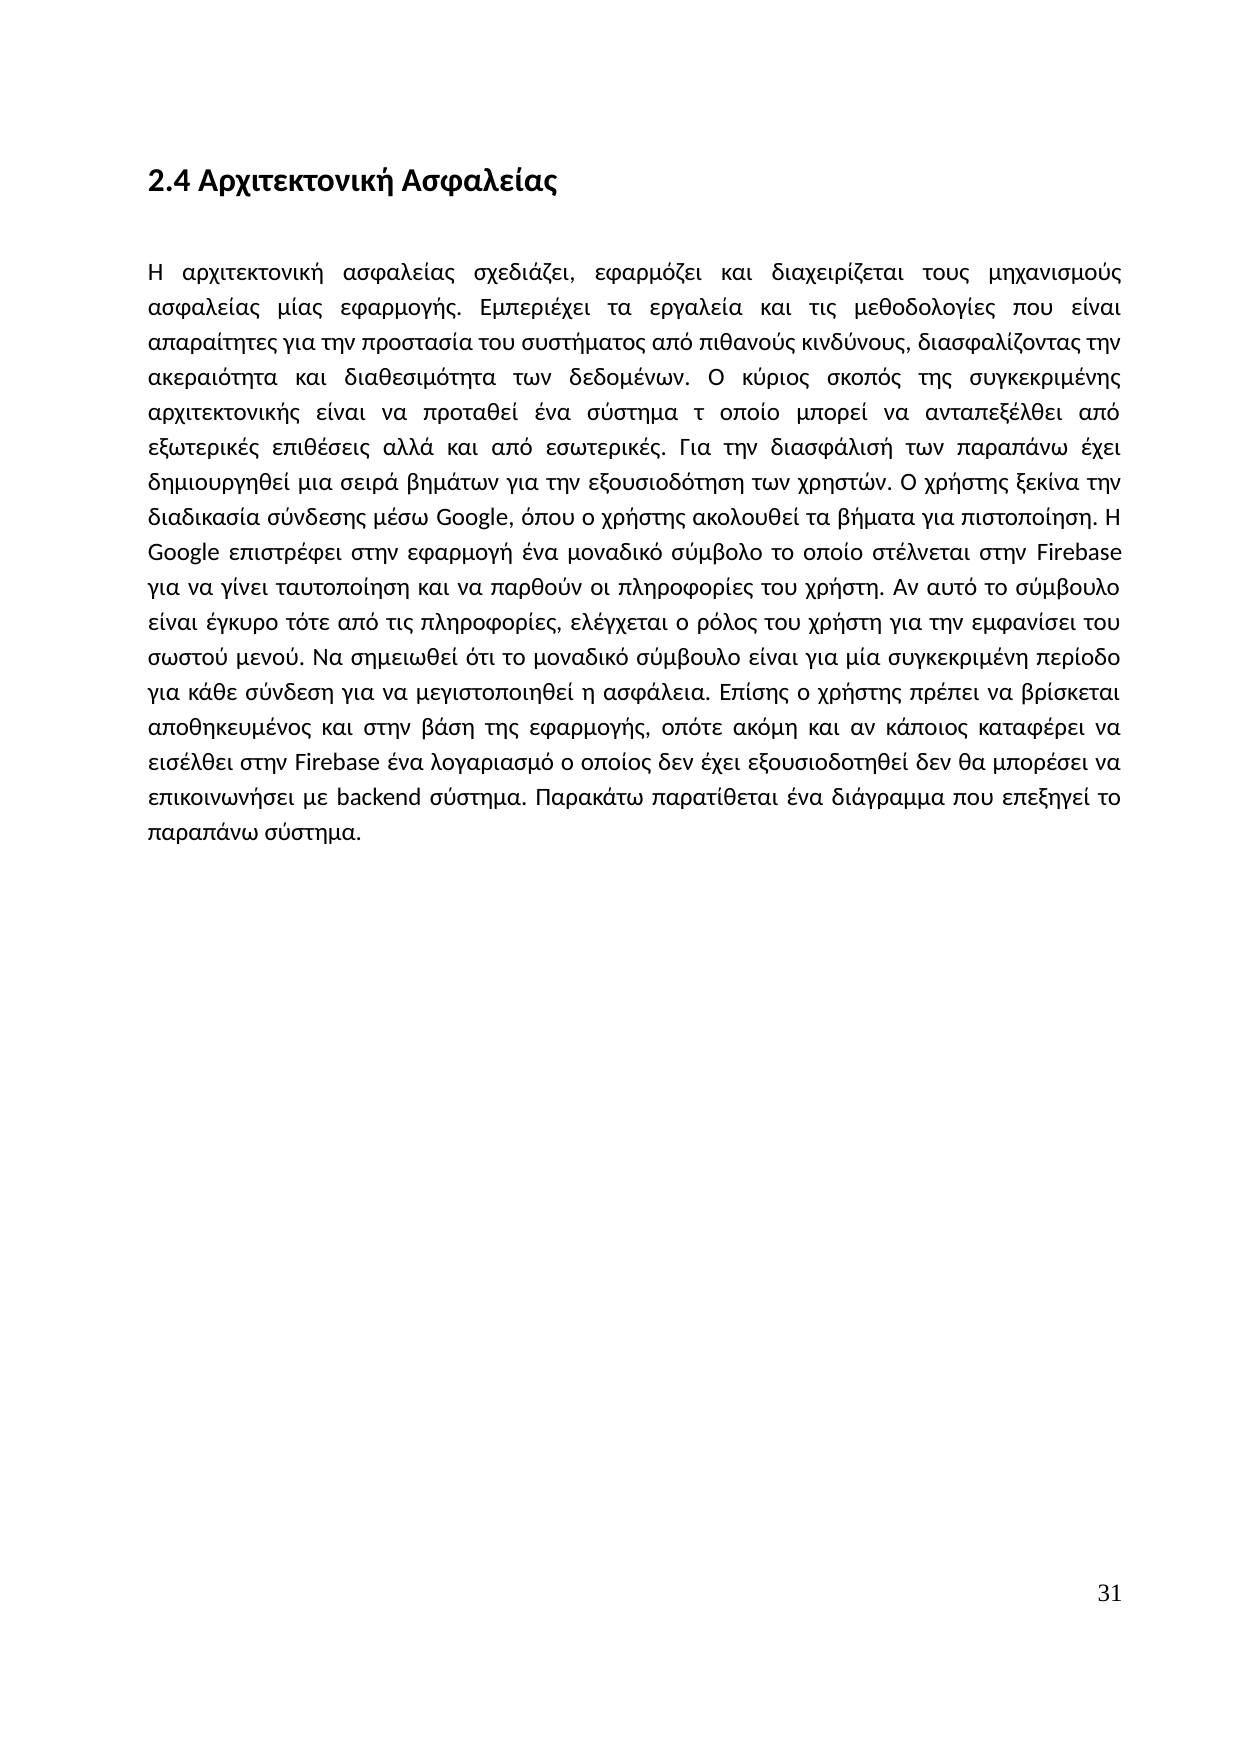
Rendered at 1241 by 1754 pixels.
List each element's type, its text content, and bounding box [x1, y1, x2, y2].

text Η αρχιτεκτονική ασφαλείας σχεδιάζει, εφαρμόζει και διαχειρίζεται τους μηχανισμούς ασφαλείας μίας εφαρμογής. Εμπεριέχει τα εργαλεία και τις μεθοδολογίες που είναι απαραίτητες για την προστασία του συστήματος από πιθανούς κινδύνους, διασφαλίζοντας την ακεραιότητα και διαθεσιμότητα των δεδομένων. Ο κύριος σκοπός της συγκεκριμένης αρχιτεκτονικής είναι να προταθεί ένα σύστημα τ οποίο μπορεί να ανταπεξέλθει από εξωτερικές επιθέσεις αλλά και από εσωτερικές. Για την διασφάλισή των παραπάνω έχει δημιουργηθεί μια σειρά βημάτων για την εξουσιοδότηση των χρηστών. Ο χρήστης ξεκίνα την διαδικασία σύνδεσης μέσω Google, όπου ο χρήστης ακολουθεί τα βήματα για πιστοποίηση. Η Google επιστρέφει στην εφαρμογή ένα μοναδικό σύμβολο το οποίο στέλνεται στην Firebase για να γίνει ταυτοποίηση και να παρθούν οι πληροφορίες του χρήστη. Αν αυτό το σύμβουλο είναι έγκυρο τότε από τις πληροφορίες, ελέγχεται ο ρόλος του χρήστη για την εμφανίσει του σωστού μενού. Να σημειωθεί ότι το μοναδικό σύμβουλο είναι για μία συγκεκριμένη περίοδο για κάθε σύνδεση για να μεγιστοποιηθεί η ασφάλεια. Επίσης ο χρήστης πρέπει να βρίσκεται αποθηκευμένος και στην βάση της εφαρμογής, οπότε ακόμη και αν κάποιος καταφέρει να εισέλθει στην Firebase ένα λογαριασμό ο οποίος δεν έχει εξουσιοδοτηθεί δεν θα μπορέσει να επικοινωνήσει με backend σύστημα. Παρακάτω παρατίθεται ένα διάγραμμα που επεξηγεί το παραπάνω σύστημα. [148, 256, 1122, 846]
text 2.4 Αρχιτεκτονική Ασφαλείας [148, 159, 1122, 199]
